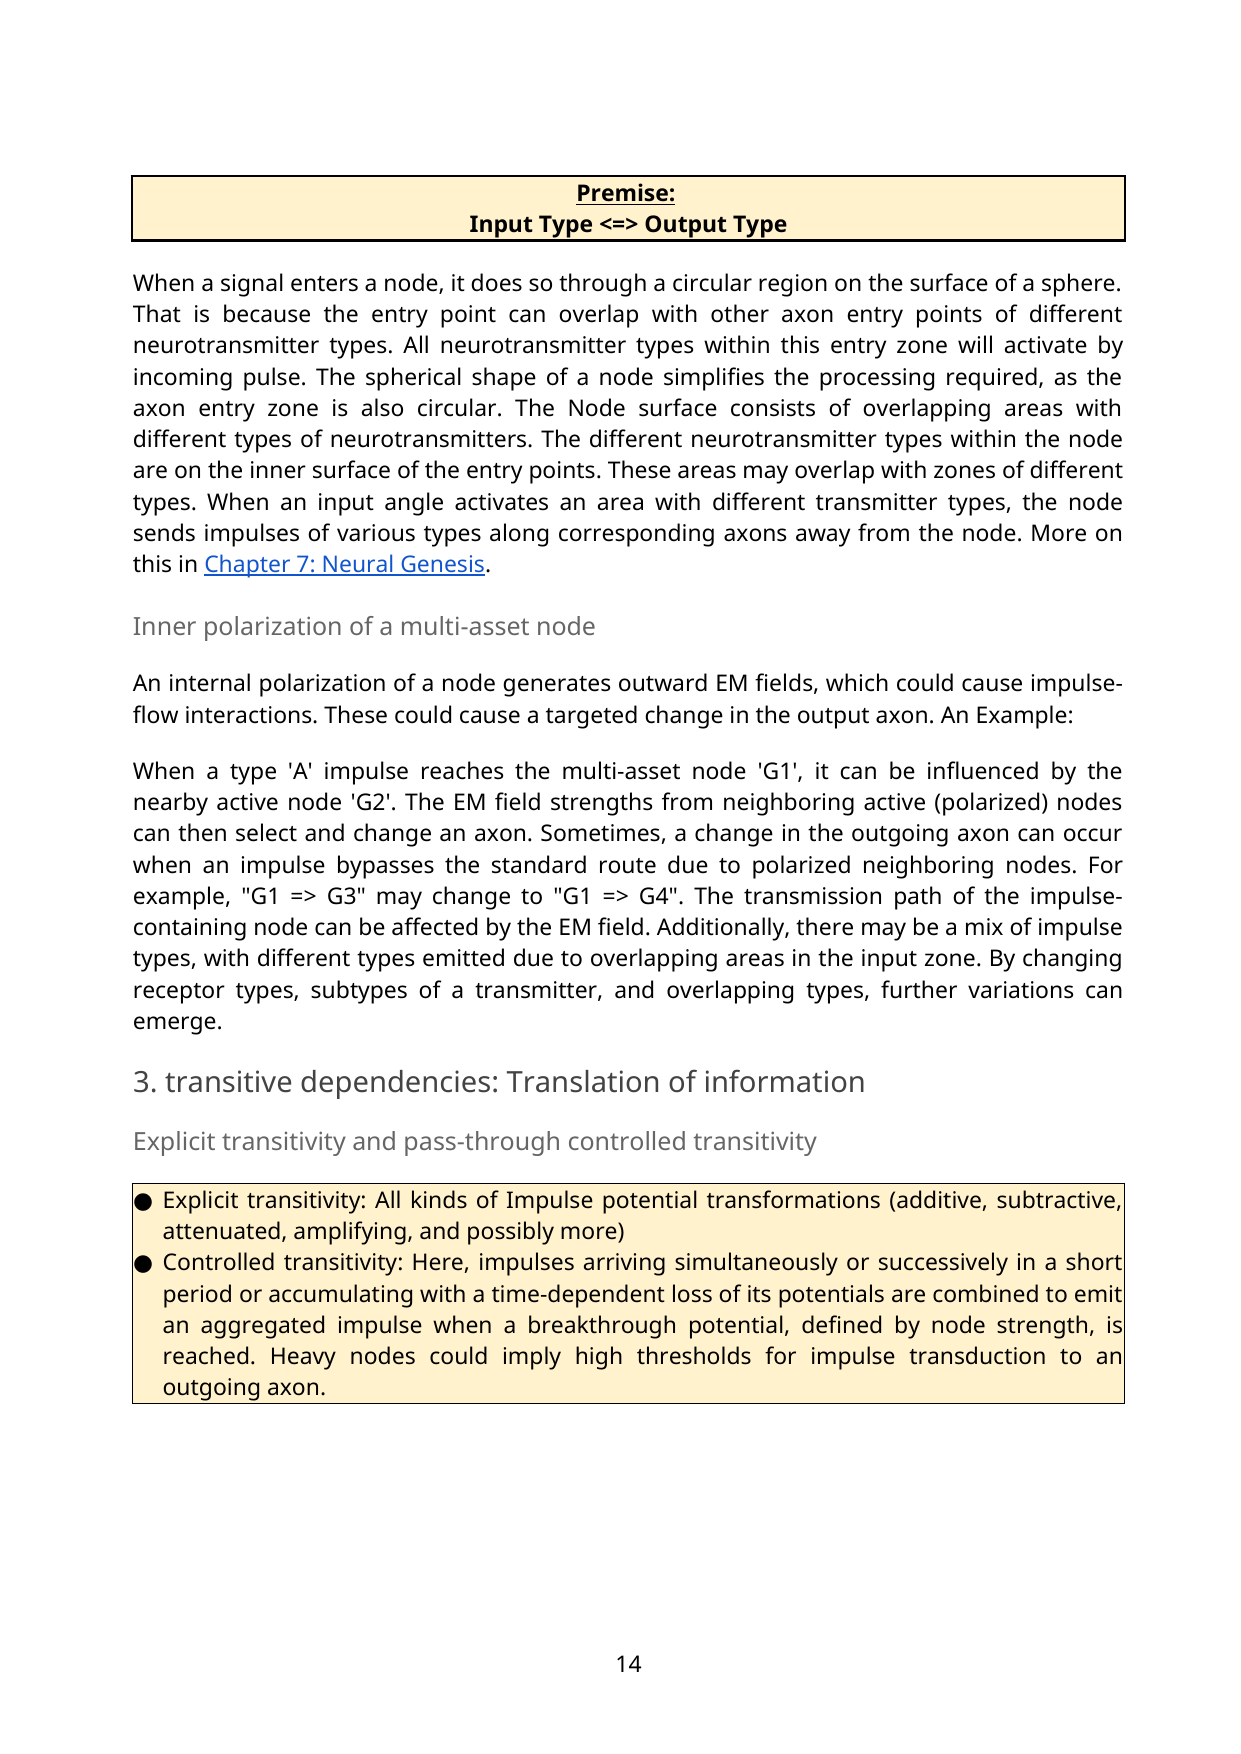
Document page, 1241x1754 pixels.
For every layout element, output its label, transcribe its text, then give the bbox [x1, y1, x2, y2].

subtitle 3. transitive dependencies: Translation of information [133, 1061, 1124, 1101]
text When a signal enters a node, it does so through a circular region on the surface of a sphere. That is because the entry point can overlap with other axon entry points of different neurotransmitter types. All neurotransmitter types within this entry zone will activate by incoming pulse. The spherical shape of a node simplifies the processing required, as the axon entry zone is also circular. The Node surface consists of overlapping areas with different types of neurotransmitters. The different neurotransmitter types within the node are on the inner surface of the entry points. These areas may overlap with zones of different types. When an input angle activates an area with different transmitter types, the node sends impulses of various types along corresponding axons away from the node. More on this in Chapter 7: Neural Genesis. [133, 267, 1124, 579]
text An internal polarization of a node generates outward EM fields, which could cause impulse-flow interactions. These could cause a targeted change in the output axon. An Example: [133, 667, 1124, 730]
subtitle Inner polarization of a multi-asset node [133, 608, 1124, 642]
list Controlled transitivity: Here, impulses arriving simultaneously or successively in a short period or accumulating with a time-dependent loss of its potentials are combined to emit an aggregated impulse when a breakthrough potential, defined by node strength, is reached. Heavy nodes could imply high thresholds for impulse transduction to an outgoing axon. [133, 1245, 1124, 1403]
text When a type 'A' impulse reaches the multi-asset node 'G1', it can be influenced by the nearby active node 'G2'. The EM field strengths from neighboring active (polarized) nodes can then select and change an axon. Sometimes, a change in the outgoing axon can occur when an impulse bypasses the standard route due to polarized neighboring nodes. For example, "G1 => G3" may change to "G1 => G4". The transmission path of the impulse-containing node can be affected by the EM field. Additionally, there may be a mix of impulse types, with different types emitted due to overlapping areas in the input zone. By changing receptor types, subtypes of a transmitter, and overlapping types, further variations can emerge. [133, 755, 1124, 1036]
text Premise: Input Type <=> Output Type [133, 177, 1124, 239]
list Explicit transitivity: All kinds of Impulse potential transformations (additive, subtractive, attenuated, amplifying, and possibly more) [133, 1184, 1124, 1245]
subtitle Explicit transitivity and pass-through controlled transitivity [133, 1124, 1124, 1158]
